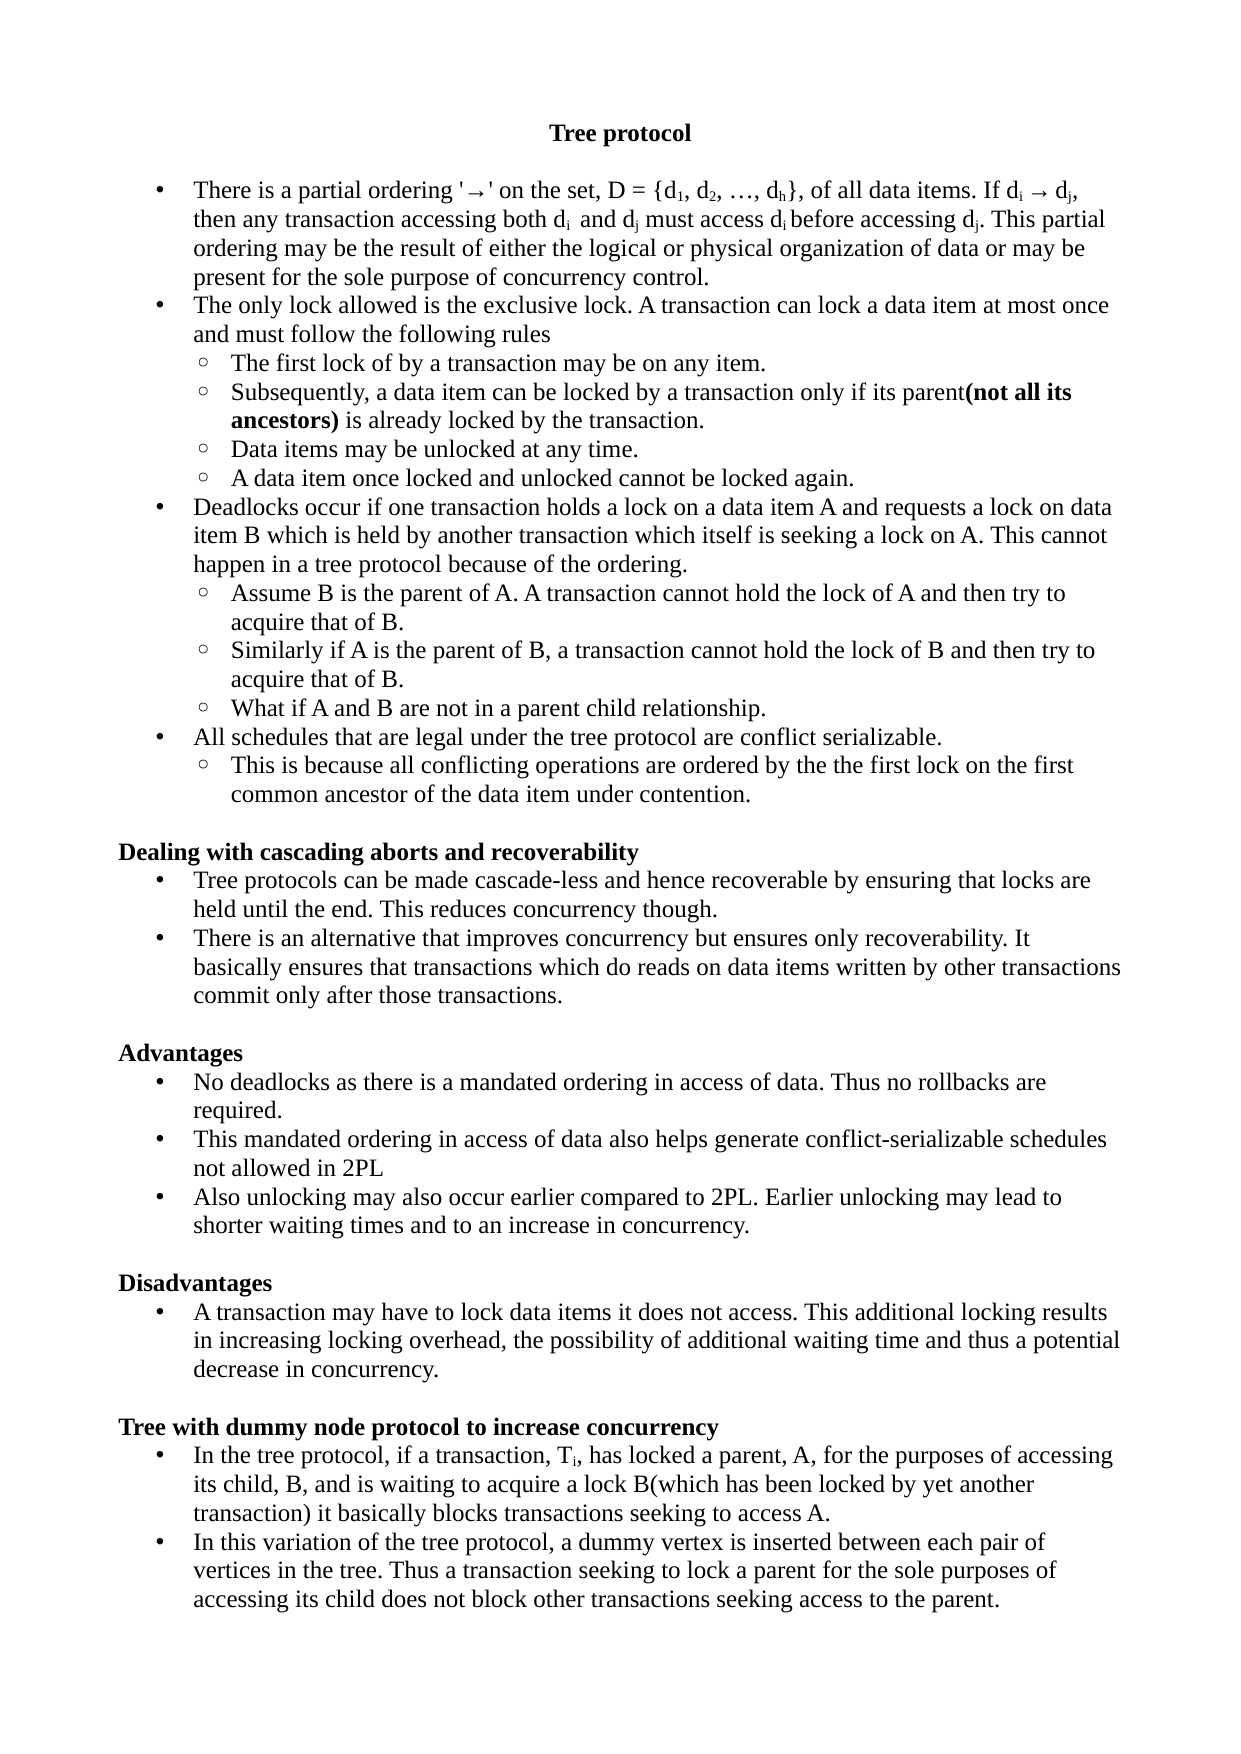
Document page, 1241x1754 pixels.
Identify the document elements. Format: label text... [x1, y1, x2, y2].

list Assume B is the parent of A. A transaction cannot hold the lock of A and then try to acquire that of B. [193, 578, 1122, 636]
text Tree with dummy node protocol to increase concurrency [118, 1412, 1122, 1441]
list In the tree protocol, if a transaction, Ti, has locked a parent, A, for the purposes of accessing its child, B, and is waiting to acquire a lock B(which has been locked by yet another transaction) it basically blocks transactions seeking to access A. [156, 1441, 1122, 1527]
list A transaction may have to lock data items it does not access. This additional locking results in increasing locking overhead, the possibility of additional waiting time and thus a potential decrease in concurrency. [156, 1297, 1122, 1383]
text Dealing with cascading aborts and recoverability [118, 837, 1122, 866]
list There is a partial ordering '→' on the set, D = {d1, d2, …, dh}, of all data items. If di → dj, then any transaction accessing both di and dj must access di before accessing dj. This partial ordering may be the result of either the logical or physical organization of data or may be present for the sole purpose of concurrency control. [156, 176, 1122, 291]
list The only lock allowed is the exclusive lock. A transaction can lock a data item at most once and must follow the following rules [156, 291, 1122, 348]
list Subsequently, a data item can be locked by a transaction only if its parent(not all its ancestors) is already locked by the transaction. [193, 377, 1122, 434]
text Disadvantages [118, 1268, 1122, 1297]
list The first lock of by a transaction may be on any item. [193, 348, 1122, 377]
list No deadlocks as there is a mandated ordering in access of data. Thus no rollbacks are required. [156, 1067, 1122, 1124]
text Advantages [118, 1038, 1122, 1067]
list Similarly if A is the parent of B, a transaction cannot hold the lock of B and then try to acquire that of B. [193, 636, 1122, 693]
list Also unlocking may also occur earlier compared to 2PL. Earlier unlocking may lead to shorter waiting times and to an increase in concurrency. [156, 1182, 1122, 1239]
list This mandated ordering in access of data also helps generate conflict-serializable schedules not allowed in 2PL [156, 1124, 1122, 1182]
list This is because all conflicting operations are ordered by the the first lock on the first common ancestor of the data item under contention. [193, 751, 1122, 808]
list There is an alternative that improves concurrency but ensures only recoverability. It basically ensures that transactions which do reads on data items written by other transactions commit only after those transactions. [156, 923, 1122, 1009]
list Tree protocols can be made cascade-less and hence recoverable by ensuring that locks are held until the end. This reduces concurrency though. [156, 866, 1122, 923]
text Tree protocol [118, 118, 1122, 147]
list All schedules that are legal under the tree protocol are conflict serializable. [156, 722, 1122, 751]
list Data items may be unlocked at any time. [193, 434, 1122, 463]
list A data item once locked and unlocked cannot be locked again. [193, 463, 1122, 492]
list What if A and B are not in a parent child relationship. [193, 693, 1122, 722]
list Deadlocks occur if one transaction holds a lock on a data item A and requests a lock on data item B which is held by another transaction which itself is seeking a lock on A. This cannot happen in a tree protocol because of the ordering. [156, 492, 1122, 578]
list In this variation of the tree protocol, a dummy vertex is inserted between each pair of vertices in the tree. Thus a transaction seeking to lock a parent for the sole purposes of accessing its child does not block other transactions seeking access to the parent. [156, 1527, 1122, 1613]
